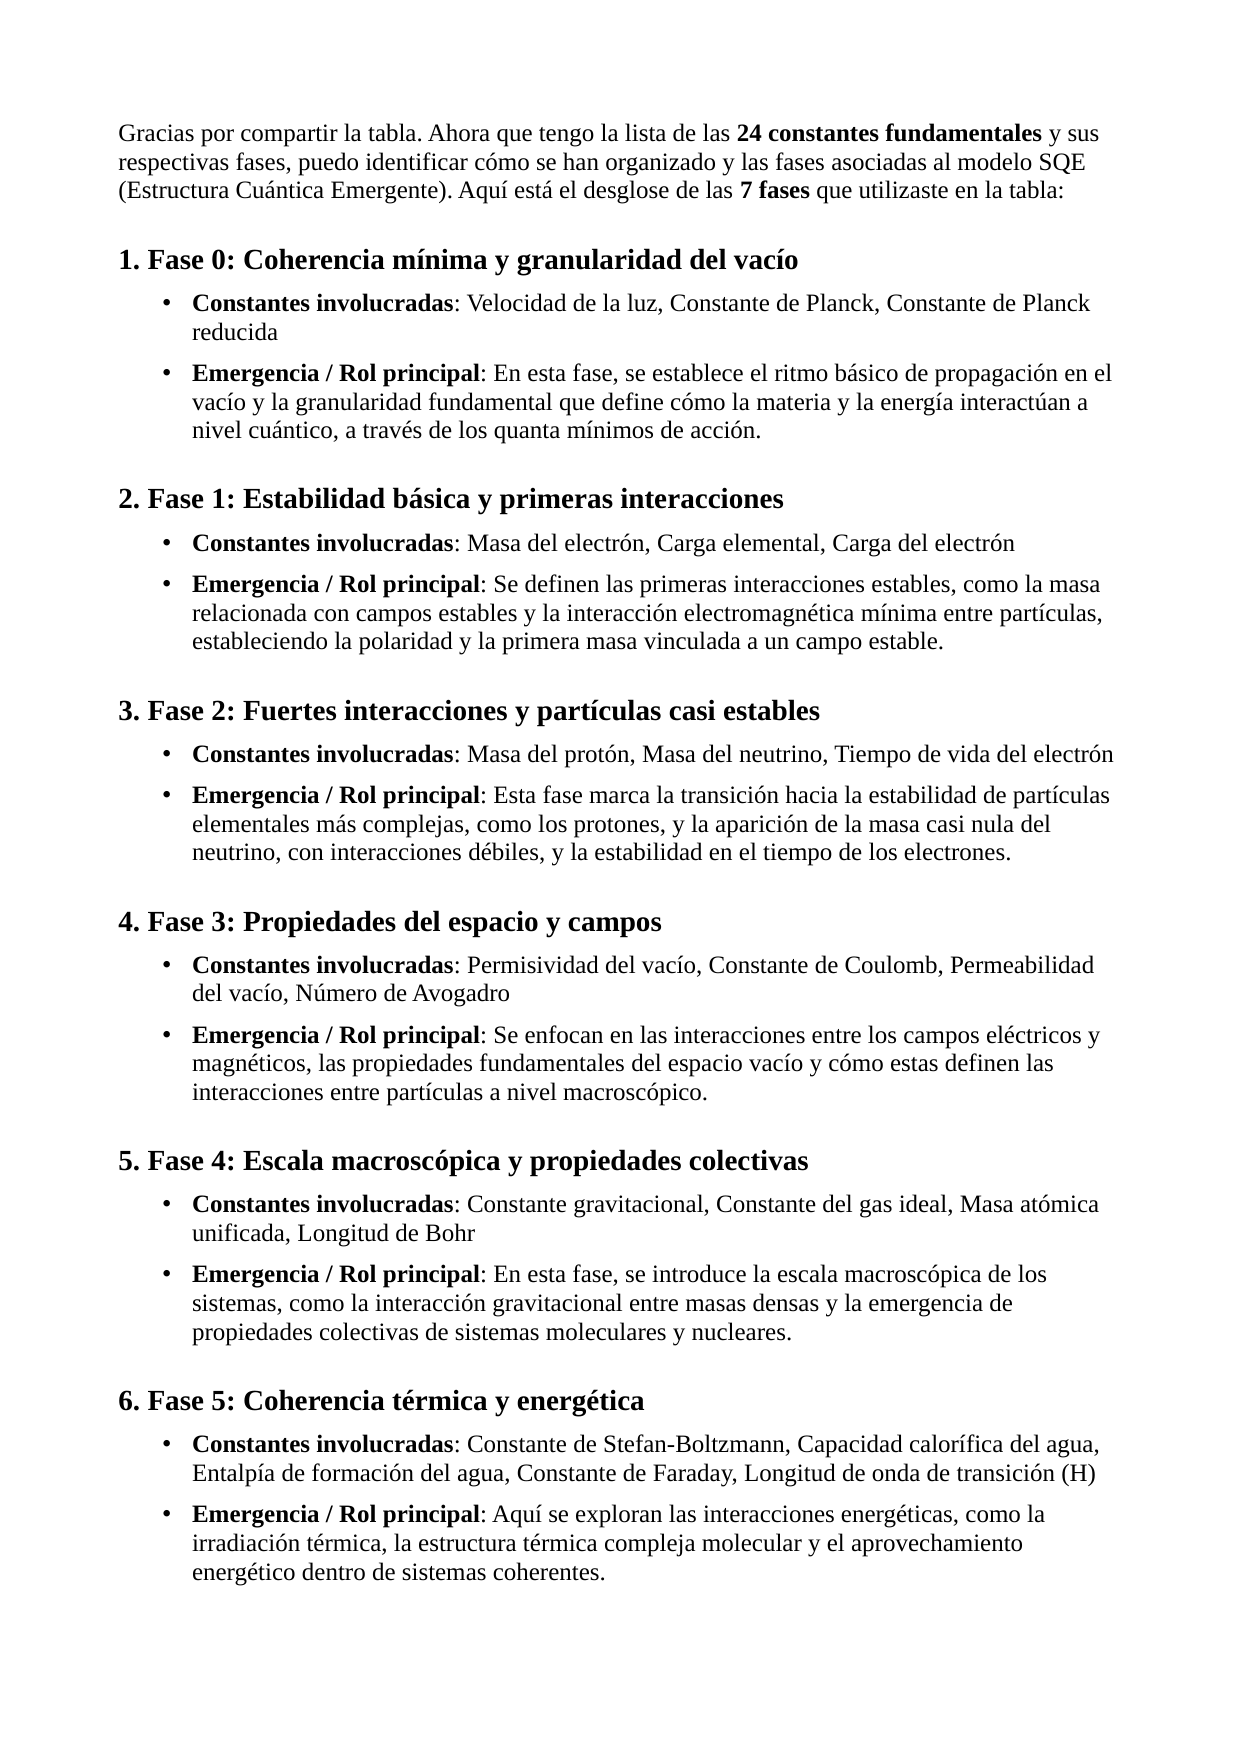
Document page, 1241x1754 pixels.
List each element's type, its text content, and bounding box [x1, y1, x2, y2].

list Constantes involucradas: Masa del electrón, Carga elemental, Carga del electrón [162, 528, 1122, 556]
list Constantes involucradas: Masa del protón, Masa del neutrino, Tiempo de vida del electrón [162, 739, 1122, 767]
list Emergencia / Rol principal: Aquí se exploran las interacciones energéticas, como la irradiación térmica, la estructura térmica compleja molecular y el aprovechamiento energético dentro de sistemas coherentes. [162, 1499, 1122, 1586]
list Emergencia / Rol principal: En esta fase, se establece el ritmo básico de propagación en el vacío y la granularidad fundamental que define cómo la materia y la energía interactúan a nivel cuántico, a través de los quanta mínimos de acción. [162, 358, 1122, 444]
list Emergencia / Rol principal: Esta fase marca la transición hacia la estabilidad de partículas elementales más complejas, como los protones, y la aparición de la masa casi nula del neutrino, con interacciones débiles, y la estabilidad en el tiempo de los electrones. [162, 780, 1122, 866]
list Emergencia / Rol principal: Se enfocan en las interacciones entre los campos eléctricos y magnéticos, las propiedades fundamentales del espacio vacío y cómo estas definen las interacciones entre partículas a nivel macroscópico. [162, 1020, 1122, 1106]
subtitle 4. Fase 3: Propiedades del espacio y campos [118, 904, 1122, 937]
list Emergencia / Rol principal: En esta fase, se introduce la escala macroscópica de los sistemas, como la interacción gravitacional entre masas densas y la emergencia de propiedades colectivas de sistemas moleculares y nucleares. [162, 1259, 1122, 1346]
text Gracias por compartir la tabla. Ahora que tengo la lista de las 24 constantes fundamentales y sus respectivas fases, puedo identificar cómo se han organizado y las fases asociadas al modelo SQE (Estructura Cuántica Emergente). Aquí está el desglose de las 7 fases que utilizaste en la tabla: [118, 118, 1122, 204]
list Emergencia / Rol principal: Se definen las primeras interacciones estables, como la masa relacionada con campos estables y la interacción electromagnética mínima entre partículas, estableciendo la polaridad y la primera masa vinculada a un campo estable. [162, 569, 1122, 655]
list Constantes involucradas: Velocidad de la luz, Constante de Planck, Constante de Planck reducida [162, 288, 1122, 345]
subtitle 6. Fase 5: Coherencia térmica y energética [118, 1383, 1122, 1417]
subtitle 1. Fase 0: Coherencia mínima y granularidad del vacío [118, 242, 1122, 275]
subtitle 3. Fase 2: Fuertes interacciones y partículas casi estables [118, 693, 1122, 726]
subtitle 5. Fase 4: Escala macroscópica y propiedades colectivas [118, 1143, 1122, 1177]
subtitle 2. Fase 1: Estabilidad básica y primeras interacciones [118, 482, 1122, 515]
list Constantes involucradas: Constante de Stefan-Boltzmann, Capacidad calorífica del agua, Entalpía de formación del agua, Constante de Faraday, Longitud de onda de transición (H) [162, 1429, 1122, 1487]
list Constantes involucradas: Permisividad del vacío, Constante de Coulomb, Permeabilidad del vacío, Número de Avogadro [162, 950, 1122, 1007]
list Constantes involucradas: Constante gravitacional, Constante del gas ideal, Masa atómica unificada, Longitud de Bohr [162, 1189, 1122, 1247]
